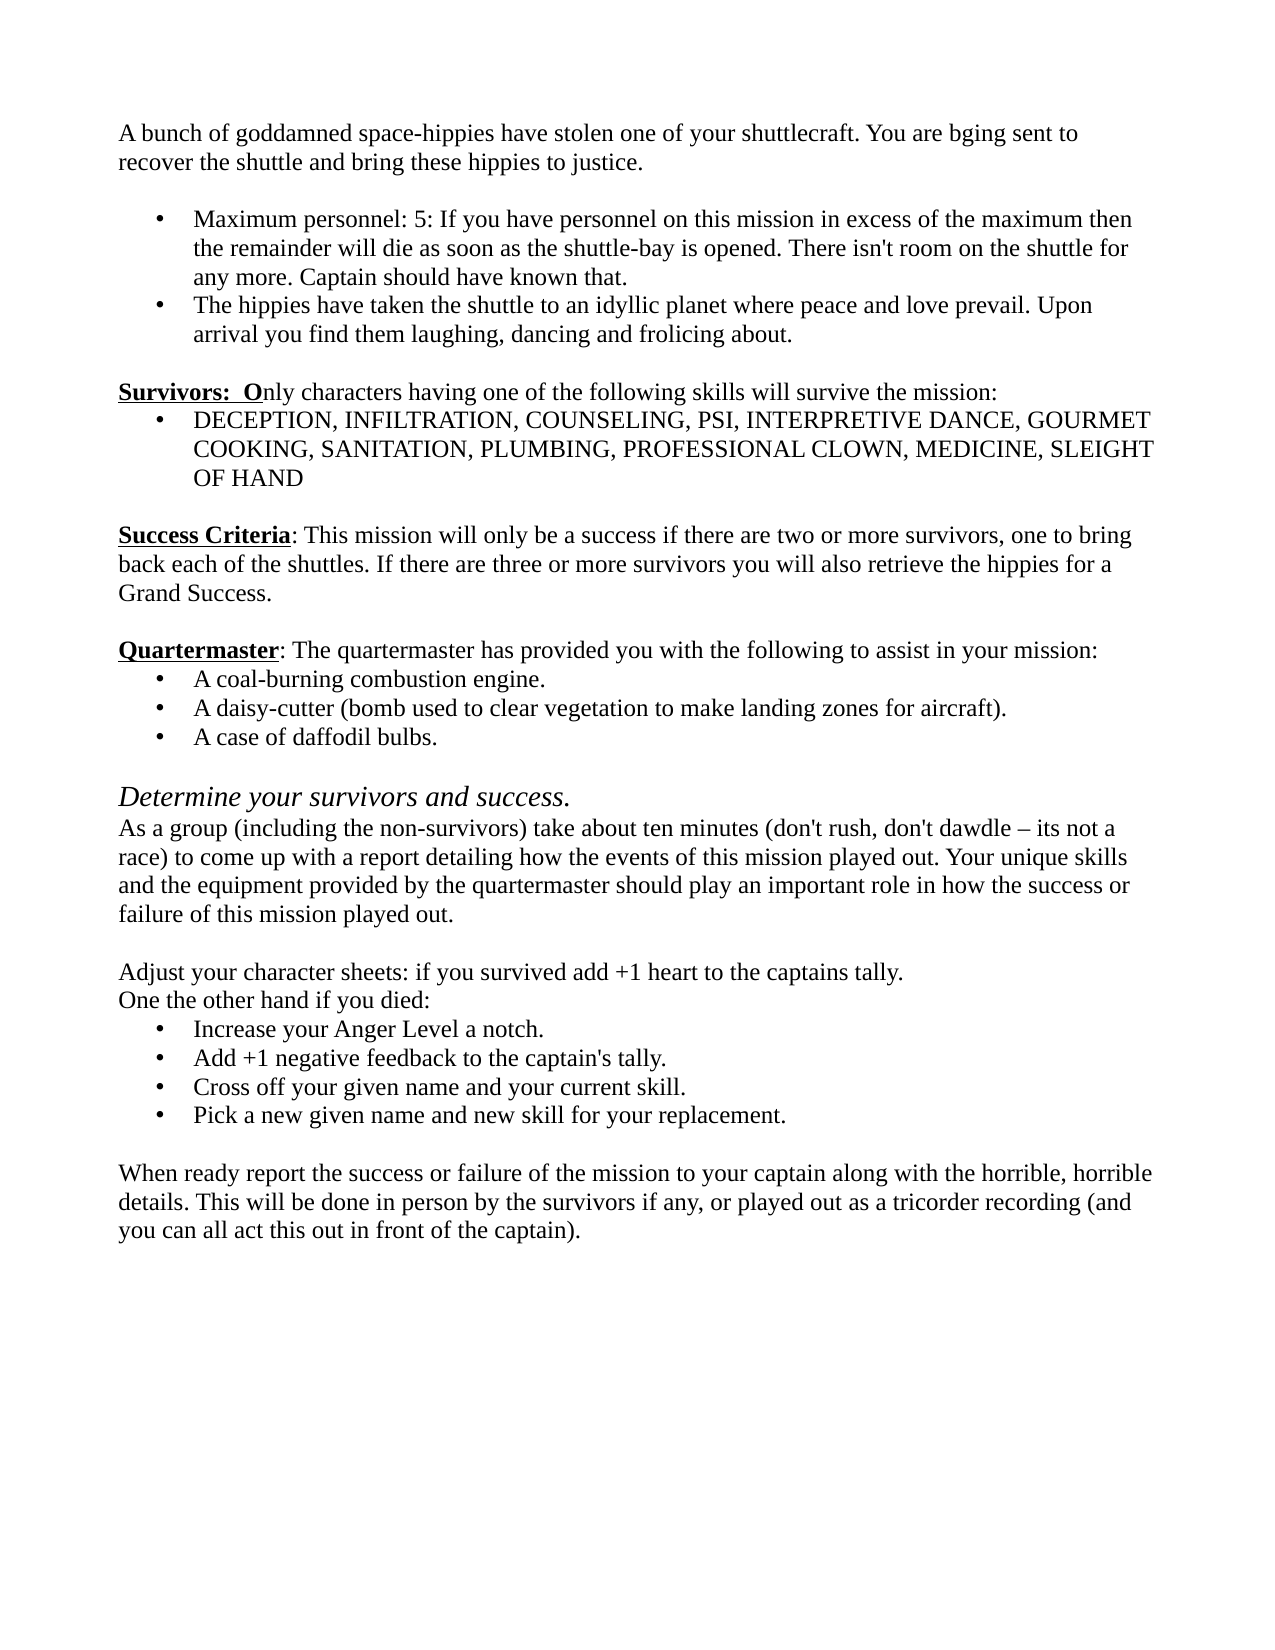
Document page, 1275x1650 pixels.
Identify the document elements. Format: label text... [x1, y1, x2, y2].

list A case of daffodil bulbs. [156, 722, 1157, 751]
list Increase your Anger Level a notch. [156, 1014, 1157, 1043]
list The hippies have taken the shuttle to an idyllic planet where peace and love prevail. Upon arrival you find them laughing, dancing and frolicing about. [156, 291, 1157, 348]
text Success Criteria: This mission will only be a success if there are two or more survivors, one to bring back each of the shuttles. If there are three or more survivors you will also retrieve the hippies for a Grand Success. [118, 521, 1157, 607]
text One the other hand if you died: [118, 985, 1157, 1014]
text Determine your survivors and success. [118, 779, 1157, 813]
list Add +1 negative feedback to the captain's tally. [156, 1043, 1157, 1072]
list Maximum personnel: 5: If you have personnel on this mission in excess of the maximum then the remainder will die as soon as the shuttle-bay is opened. There isn't room on the shuttle for any more. Captain should have known that. [156, 204, 1157, 291]
list Cross off your given name and your current skill. [156, 1072, 1157, 1100]
list A coal-burning combustion engine. [156, 664, 1157, 693]
text A bunch of goddamned space-hippies have stolen one of your shuttlecraft. You are bging sent to recover the shuttle and bring these hippies to justice. [118, 118, 1157, 176]
text Quartermaster: The quartermaster has provided you with the following to assist in your mission: [118, 636, 1157, 664]
list A daisy-cutter (bomb used to clear vegetation to make landing zones for aircraft). [156, 693, 1157, 722]
list Pick a new given name and new skill for your replacement. [156, 1100, 1157, 1129]
text As a group (including the non-survivors) take about ten minutes (don't rush, don't dawdle – its not a race) to come up with a report detailing how the events of this mission played out. Your unique skills and the equipment provided by the quartermaster should play an important role in how the success or failure of this mission played out. [118, 813, 1157, 928]
text When ready report the success or failure of the mission to your captain along with the horrible, horrible details. This will be done in person by the survivors if any, or played out as a tricorder recording (and you can all act this out in front of the captain). [118, 1158, 1157, 1244]
text Survivors: Only characters having one of the following skills will survive the mission: [118, 377, 1157, 406]
list DECEPTION, INFILTRATION, COUNSELING, PSI, INTERPRETIVE DANCE, GOURMET COOKING, SANITATION, PLUMBING, PROFESSIONAL CLOWN, MEDICINE, SLEIGHT OF HAND [156, 406, 1157, 492]
text Adjust your character sheets: if you survived add +1 heart to the captains tally. [118, 957, 1157, 985]
